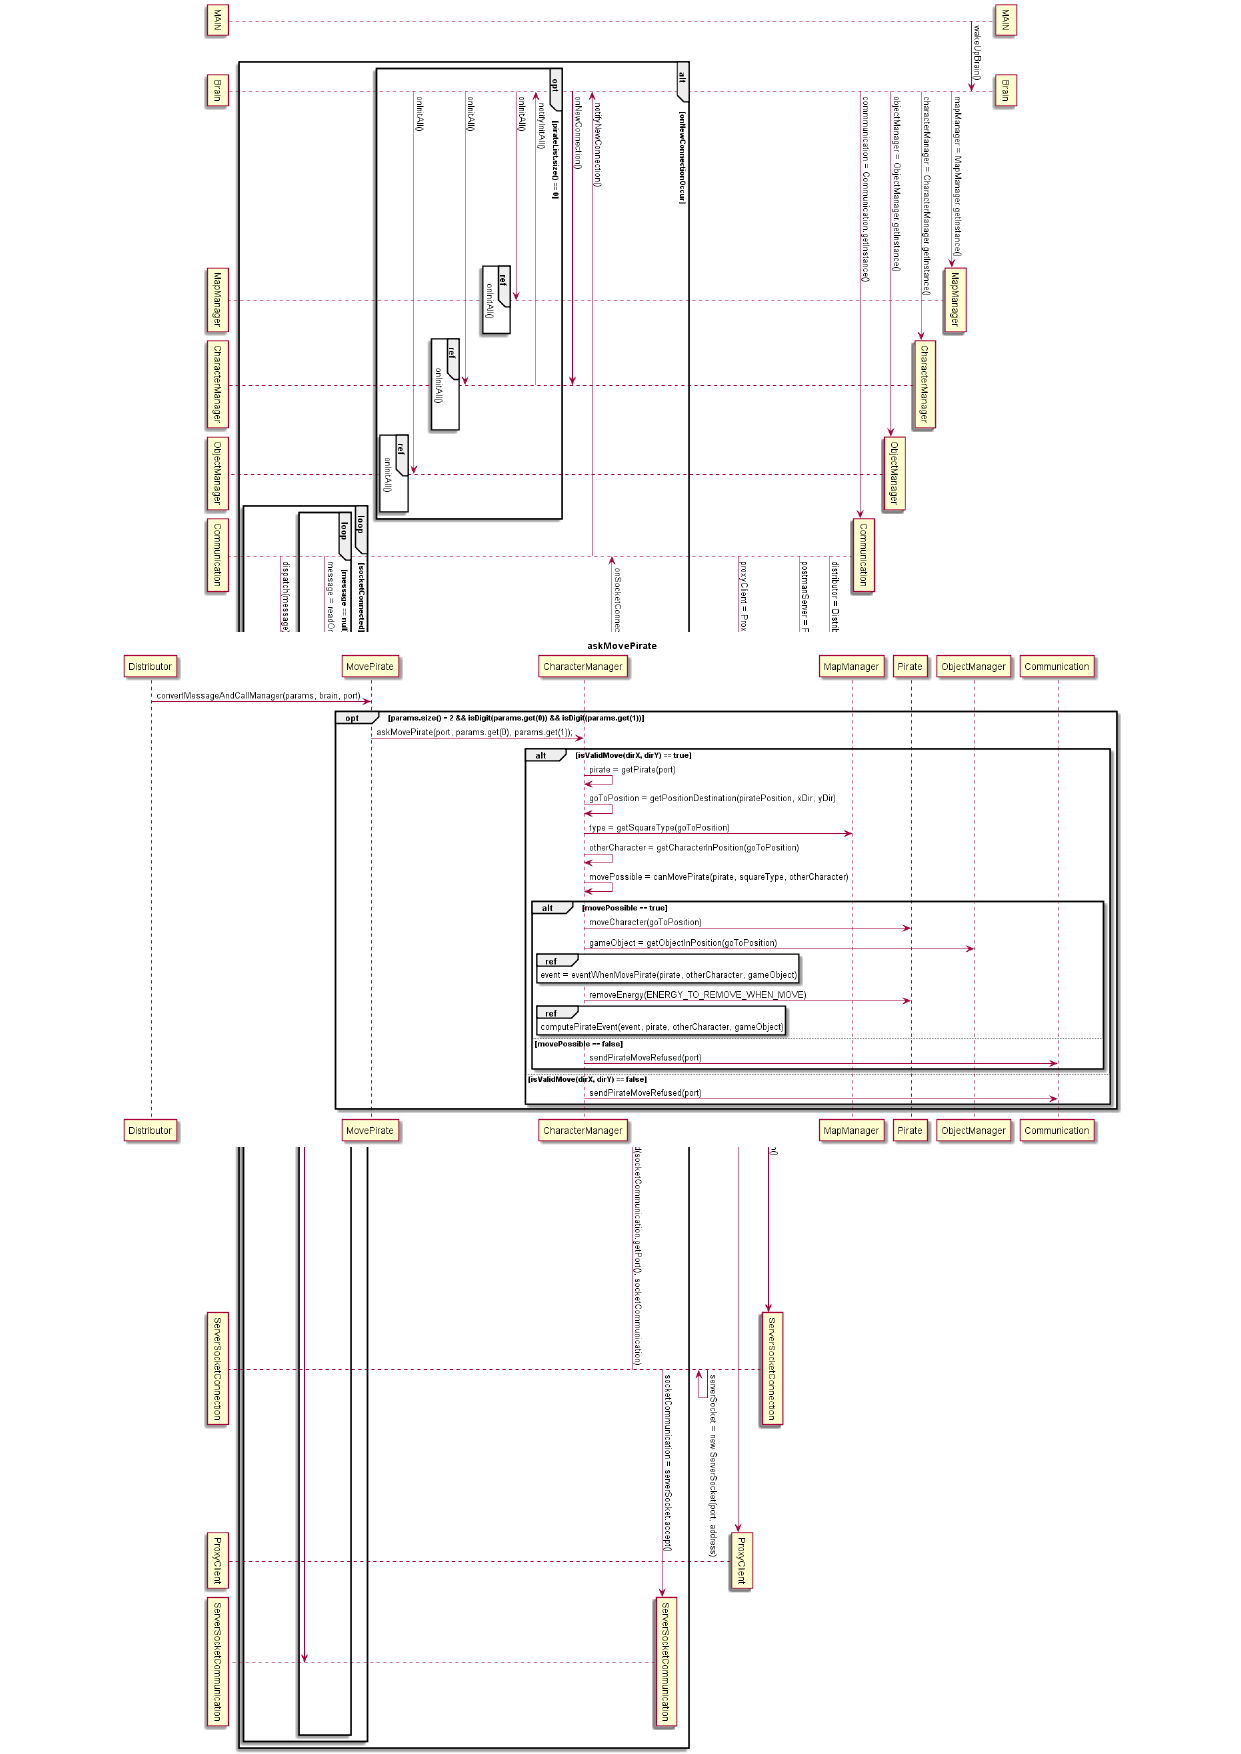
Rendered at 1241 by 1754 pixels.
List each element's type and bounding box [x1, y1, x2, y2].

picture [118, 0, 1123, 1754]
